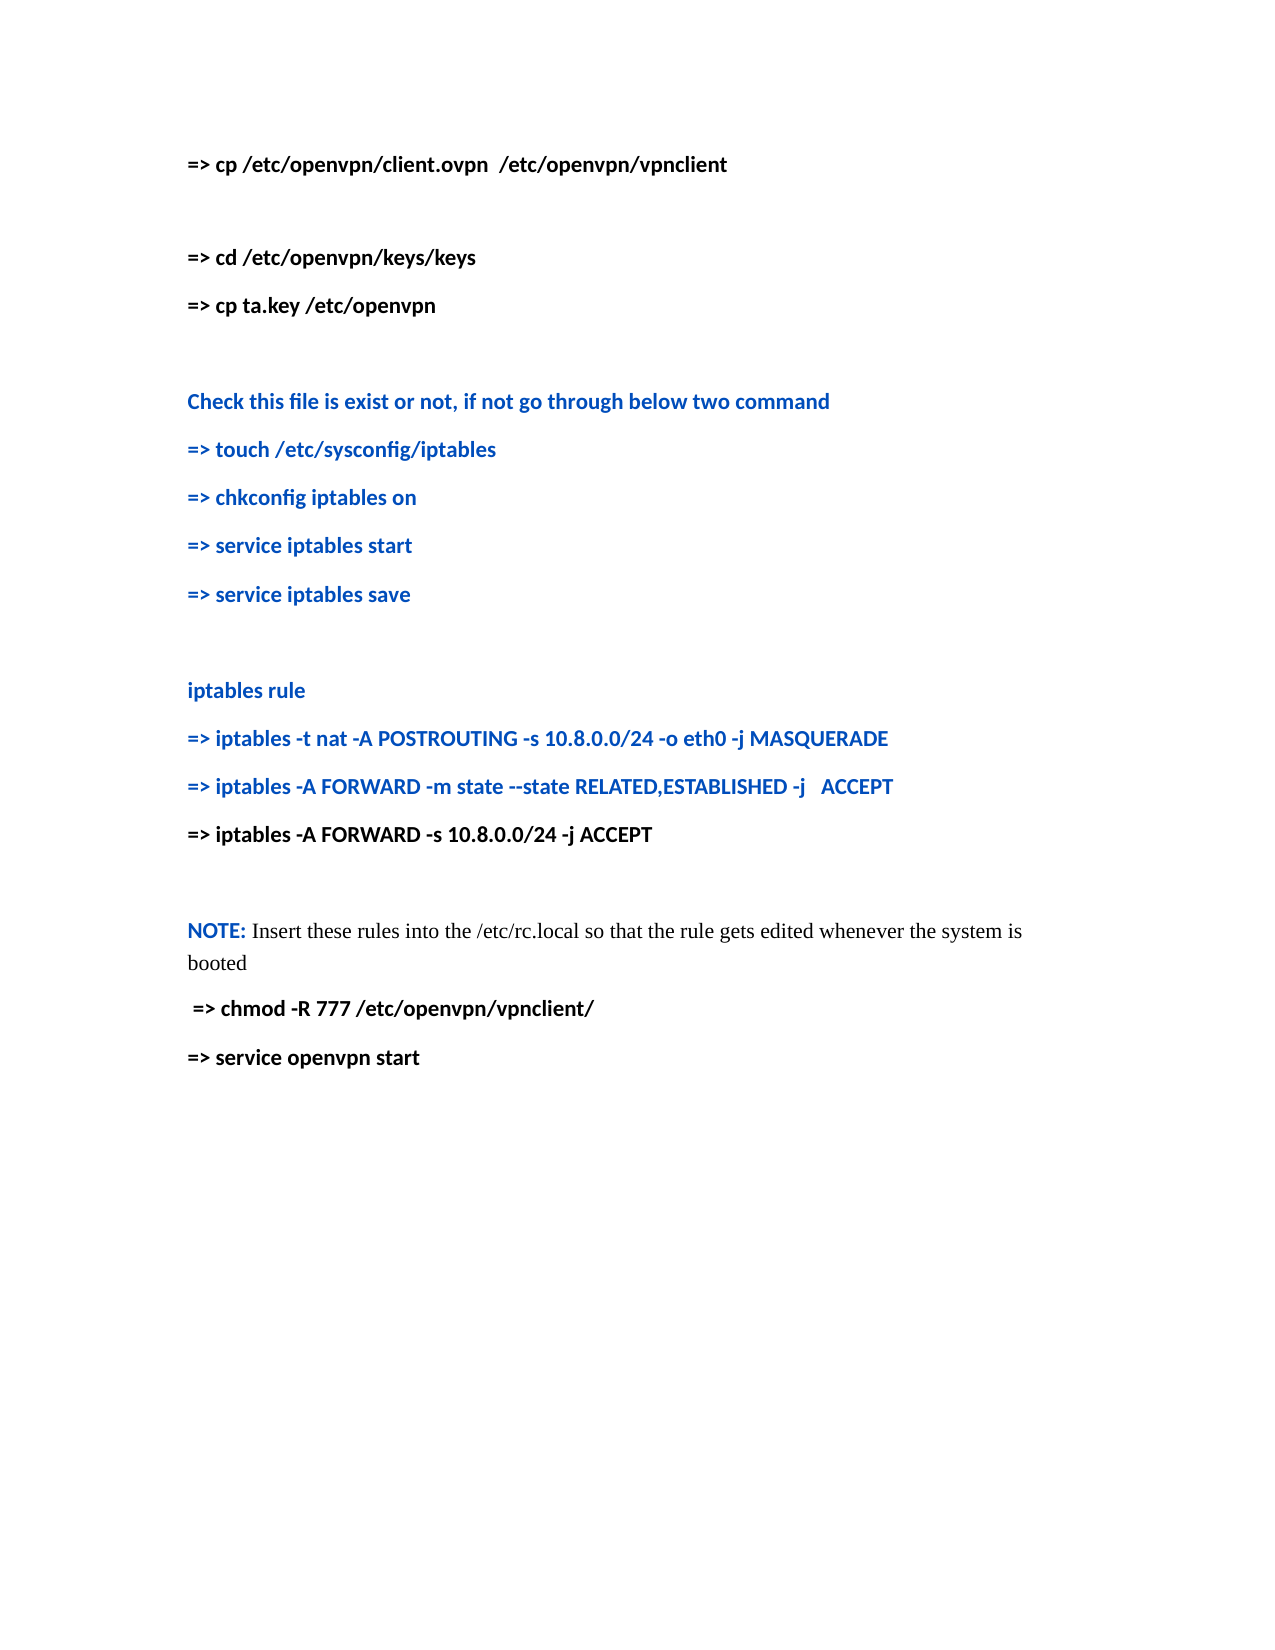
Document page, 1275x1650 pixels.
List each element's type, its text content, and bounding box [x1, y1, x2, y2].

text => iptables -t nat -A POSTROUTING -s 10.8.0.0/24 -o eth0 -j MASQUERADE [187, 724, 1087, 752]
text => cp /etc/openvpn/client.ovpn /etc/openvpn/vpnclient [187, 150, 1087, 178]
text => service iptables start [187, 532, 1087, 560]
text NOTE: Insert these rules into the /etc/rc.local so that the rule gets edited whenever the system is booted [187, 917, 1087, 975]
text => touch /etc/sysconfig/iptables [187, 435, 1087, 463]
text Check this file is exist or not, if not go through below two command [187, 387, 1087, 415]
text => service openvpn start [187, 1043, 1087, 1071]
text => service iptables save [187, 580, 1087, 608]
text => chkconfig iptables on [187, 483, 1087, 512]
text => chmod -R 777 /etc/openvpn/vpnclient/ [187, 994, 1087, 1022]
text => iptables -A FORWARD -s 10.8.0.0/24 -j ACCEPT [187, 820, 1087, 848]
text => iptables -A FORWARD -m state --state RELATED,ESTABLISHED -j ACCEPT [187, 772, 1087, 800]
text => cd /etc/openvpn/keys/keys [187, 243, 1087, 271]
text => cp ta.key /etc/openvpn [187, 291, 1087, 319]
text iptables rule [187, 676, 1087, 704]
